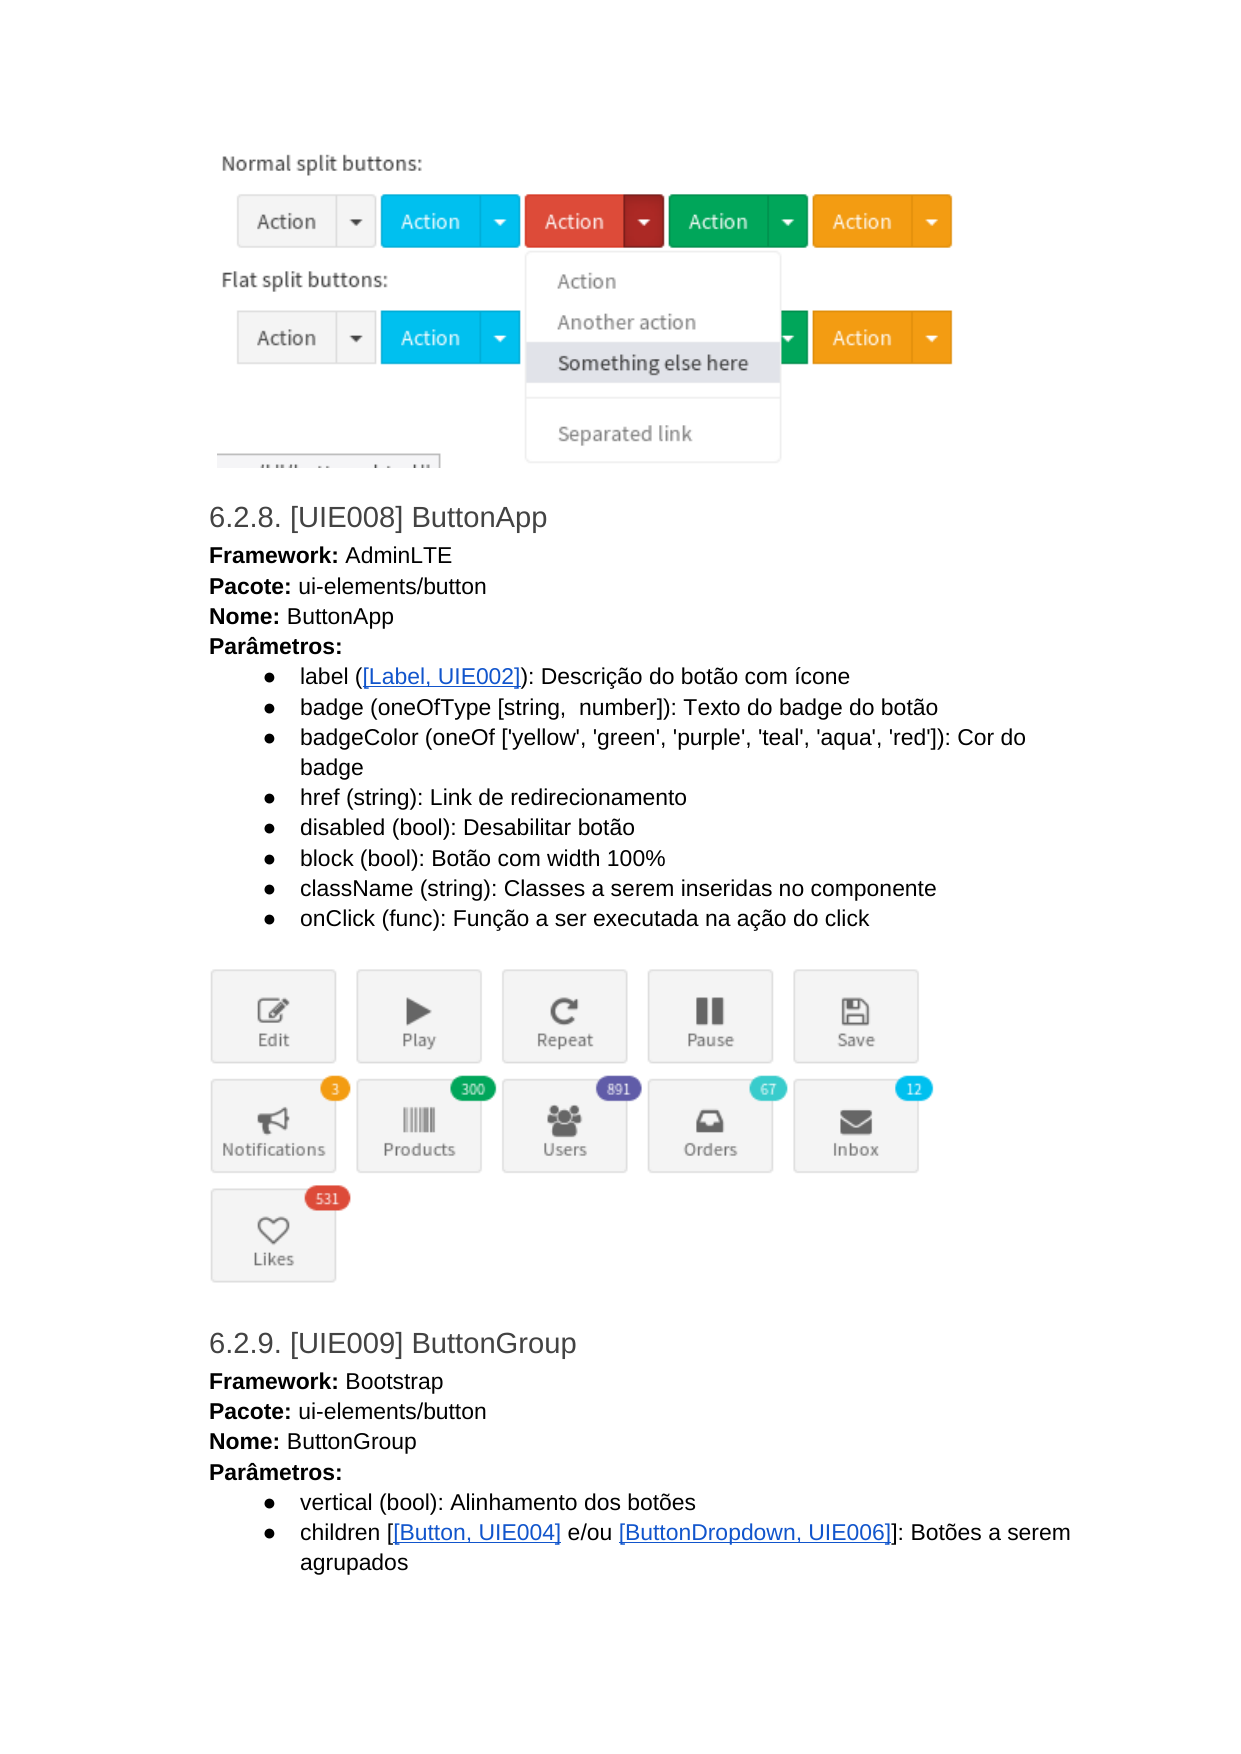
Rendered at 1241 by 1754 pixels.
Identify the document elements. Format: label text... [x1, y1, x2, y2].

list href (string): Link de redirecionamento [262, 784, 1090, 810]
picture [208, 965, 941, 1289]
text Framework: Bootstrap [209, 1368, 1090, 1394]
subtitle 6.2.9. [UIE009] ButtonGroup [209, 1326, 1090, 1359]
text Nome: ButtonGroup [209, 1428, 1090, 1454]
text Nome: ButtonApp [209, 603, 1090, 629]
list badge (oneOfType [string, number]): Texto do badge do botão [262, 693, 1090, 720]
list onClick (func): Função a ser executada na ação do click [262, 905, 1090, 931]
text Pacote: ui-elements/button [209, 1398, 1090, 1424]
list block (bool): Botão com width 100% [262, 844, 1090, 871]
text Framework: AdminLTE [209, 542, 1090, 569]
text Pacote: ui-elements/button [209, 573, 1090, 599]
list vertical (bool): Alinhamento dos botões [262, 1489, 1090, 1515]
text Parâmetros: [209, 633, 1090, 659]
list badgeColor (oneOf ['yellow', 'green', 'purple', 'teal', 'aqua', 'red']): Cor do badge [262, 724, 1090, 780]
picture [217, 150, 960, 468]
list children [[Button, UIE004] e/ou [ButtonDropdown, UIE006]]: Botões a serem agrupados [262, 1519, 1090, 1575]
list disabled (bool): Desabilitar botão [262, 814, 1090, 841]
text Parâmetros: [209, 1458, 1090, 1485]
list label ([Label, UIE002]): Descrição do botão com ícone [262, 663, 1090, 689]
subtitle 6.2.8. [UIE008] ButtonApp [209, 501, 1090, 534]
list className (string): Classes a serem inseridas no componente [262, 875, 1090, 901]
